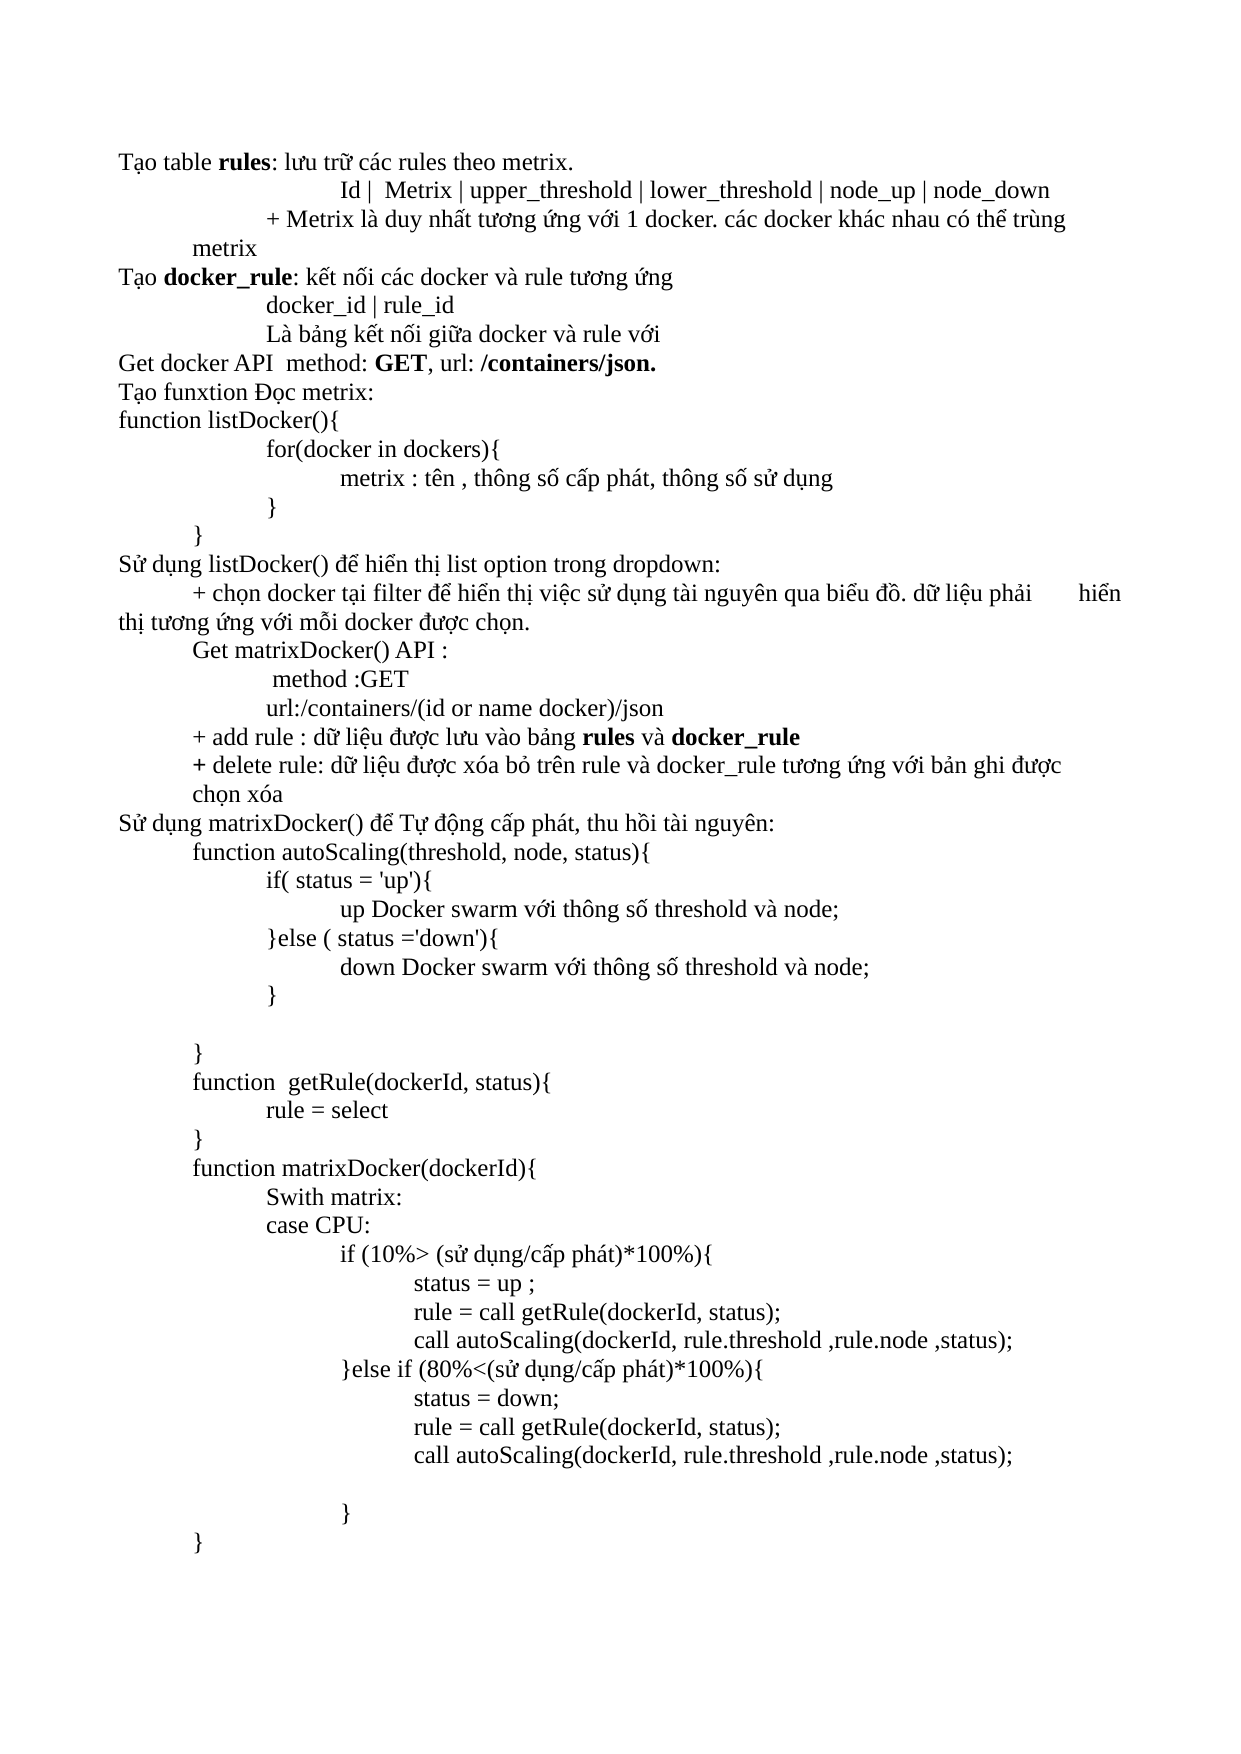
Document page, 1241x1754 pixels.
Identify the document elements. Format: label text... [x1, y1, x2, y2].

text + add rule : dữ liệu được lưu vào bảng rules và docker_rule [118, 722, 1122, 751]
text } [118, 492, 1122, 521]
text + Metrix là duy nhất tương ứng với 1 docker. các docker khác nhau có thể trùng metrix [118, 204, 1122, 262]
text for(docker in dockers){ [118, 434, 1122, 463]
text Tạo funxtion Đọc metrix: [118, 377, 1122, 406]
text Sử dụng matrixDocker() để Tự động cấp phát, thu hồi tài nguyên: [118, 808, 1122, 837]
text method :GET [118, 664, 1122, 693]
text rule = select [118, 1096, 1122, 1124]
text case CPU: [118, 1211, 1122, 1239]
text rule = call getRule(dockerId, status); [118, 1297, 1122, 1326]
text function matrixDocker(dockerId){ [118, 1153, 1122, 1182]
text function getRule(dockerId, status){ [118, 1067, 1122, 1096]
text status = down; [118, 1383, 1122, 1412]
text url:/containers/(id or name docker)/json [118, 693, 1122, 722]
text } [118, 1527, 1122, 1556]
text rule = call getRule(dockerId, status); [118, 1412, 1122, 1441]
text }else if (80%<(sử dụng/cấp phát)*100%){ [118, 1354, 1122, 1383]
text Get matrixDocker() API : [118, 636, 1122, 664]
text Là bảng kết nối giữa docker và rule với [118, 319, 1122, 348]
text + delete rule: dữ liệu được xóa bỏ trên rule và docker_rule tương ứng với bản ghi được chọn xóa [118, 751, 1122, 808]
text call autoScaling(dockerId, rule.threshold ,rule.node ,status); [118, 1326, 1122, 1354]
text } [118, 1498, 1122, 1527]
text } [118, 1038, 1122, 1067]
text Tạo docker_rule: kết nối các docker và rule tương ứng [118, 262, 1122, 291]
text function autoScaling(threshold, node, status){ [118, 837, 1122, 866]
text Get docker API method: GET, url: /containers/json. [118, 348, 1122, 377]
text up Docker swarm với thông số threshold và node; [118, 894, 1122, 923]
text + chọn docker tại filter để hiển thị việc sử dụng tài nguyên qua biểu đồ. dữ liệu phải hiển thị tương ứng với mỗi docker được chọn. [118, 578, 1122, 636]
text metrix : tên , thông số cấp phát, thông số sử dụng [118, 463, 1122, 492]
text function listDocker(){ [118, 406, 1122, 434]
text if( status = 'up'){ [118, 866, 1122, 894]
text } [118, 1124, 1122, 1153]
text if (10%> (sử dụng/cấp phát)*100%){ [118, 1239, 1122, 1268]
text down Docker swarm với thông số threshold và node; [118, 952, 1122, 981]
text }else ( status ='down'){ [118, 923, 1122, 952]
text } [118, 981, 1122, 1009]
text } [118, 521, 1122, 549]
text Sử dụng listDocker() để hiển thị list option trong dropdown: [118, 549, 1122, 578]
text status = up ; [118, 1268, 1122, 1297]
text call autoScaling(dockerId, rule.threshold ,rule.node ,status); [118, 1441, 1122, 1498]
text Swith matrix: [118, 1182, 1122, 1211]
text Tạo table rules: lưu trữ các rules theo metrix. [118, 147, 1122, 176]
text docker_id | rule_id [118, 291, 1122, 319]
text Id | Metrix | upper_threshold | lower_threshold | node_up | node_down [118, 176, 1122, 204]
